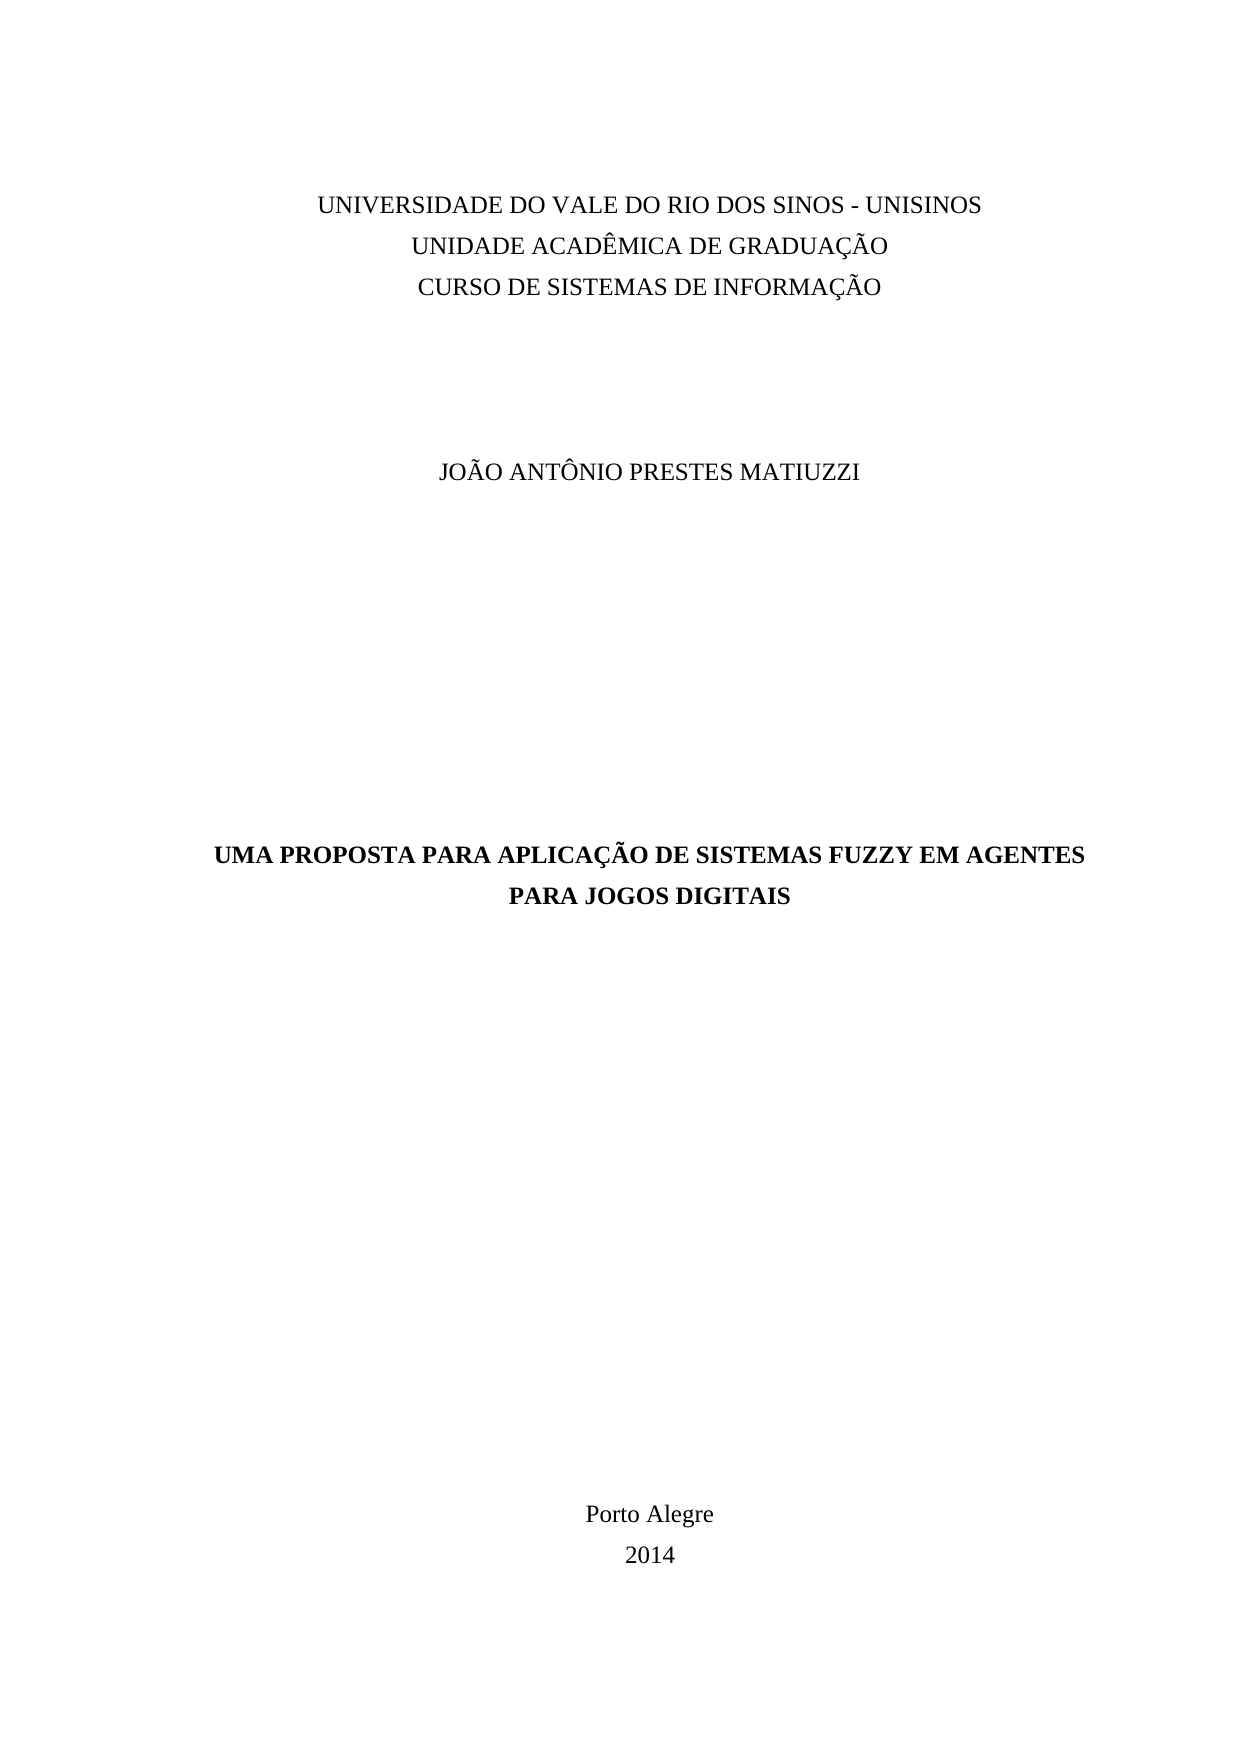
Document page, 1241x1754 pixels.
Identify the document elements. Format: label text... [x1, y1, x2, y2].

text Porto Alegre [177, 1499, 1122, 1528]
text UMA PROPOSTA PARA APLICAÇÃO DE SISTEMAS FUZZY EM AGENTES [177, 840, 1122, 868]
text CURSO DE SISTEMAS DE INFORMAÇÃO [177, 272, 1122, 301]
text JOÃO ANTÔNIO PRESTES MATIUZZI [177, 457, 1122, 486]
text UNIDADE ACADÊMICA DE GRADUAÇÃO [177, 231, 1122, 260]
text PARA JOGOS DIGITAIS [177, 881, 1122, 910]
text UNIVERSIDADE DO VALE DO RIO DOS SINOS - UNISINOS [177, 190, 1122, 218]
text 2014 [177, 1540, 1122, 1569]
